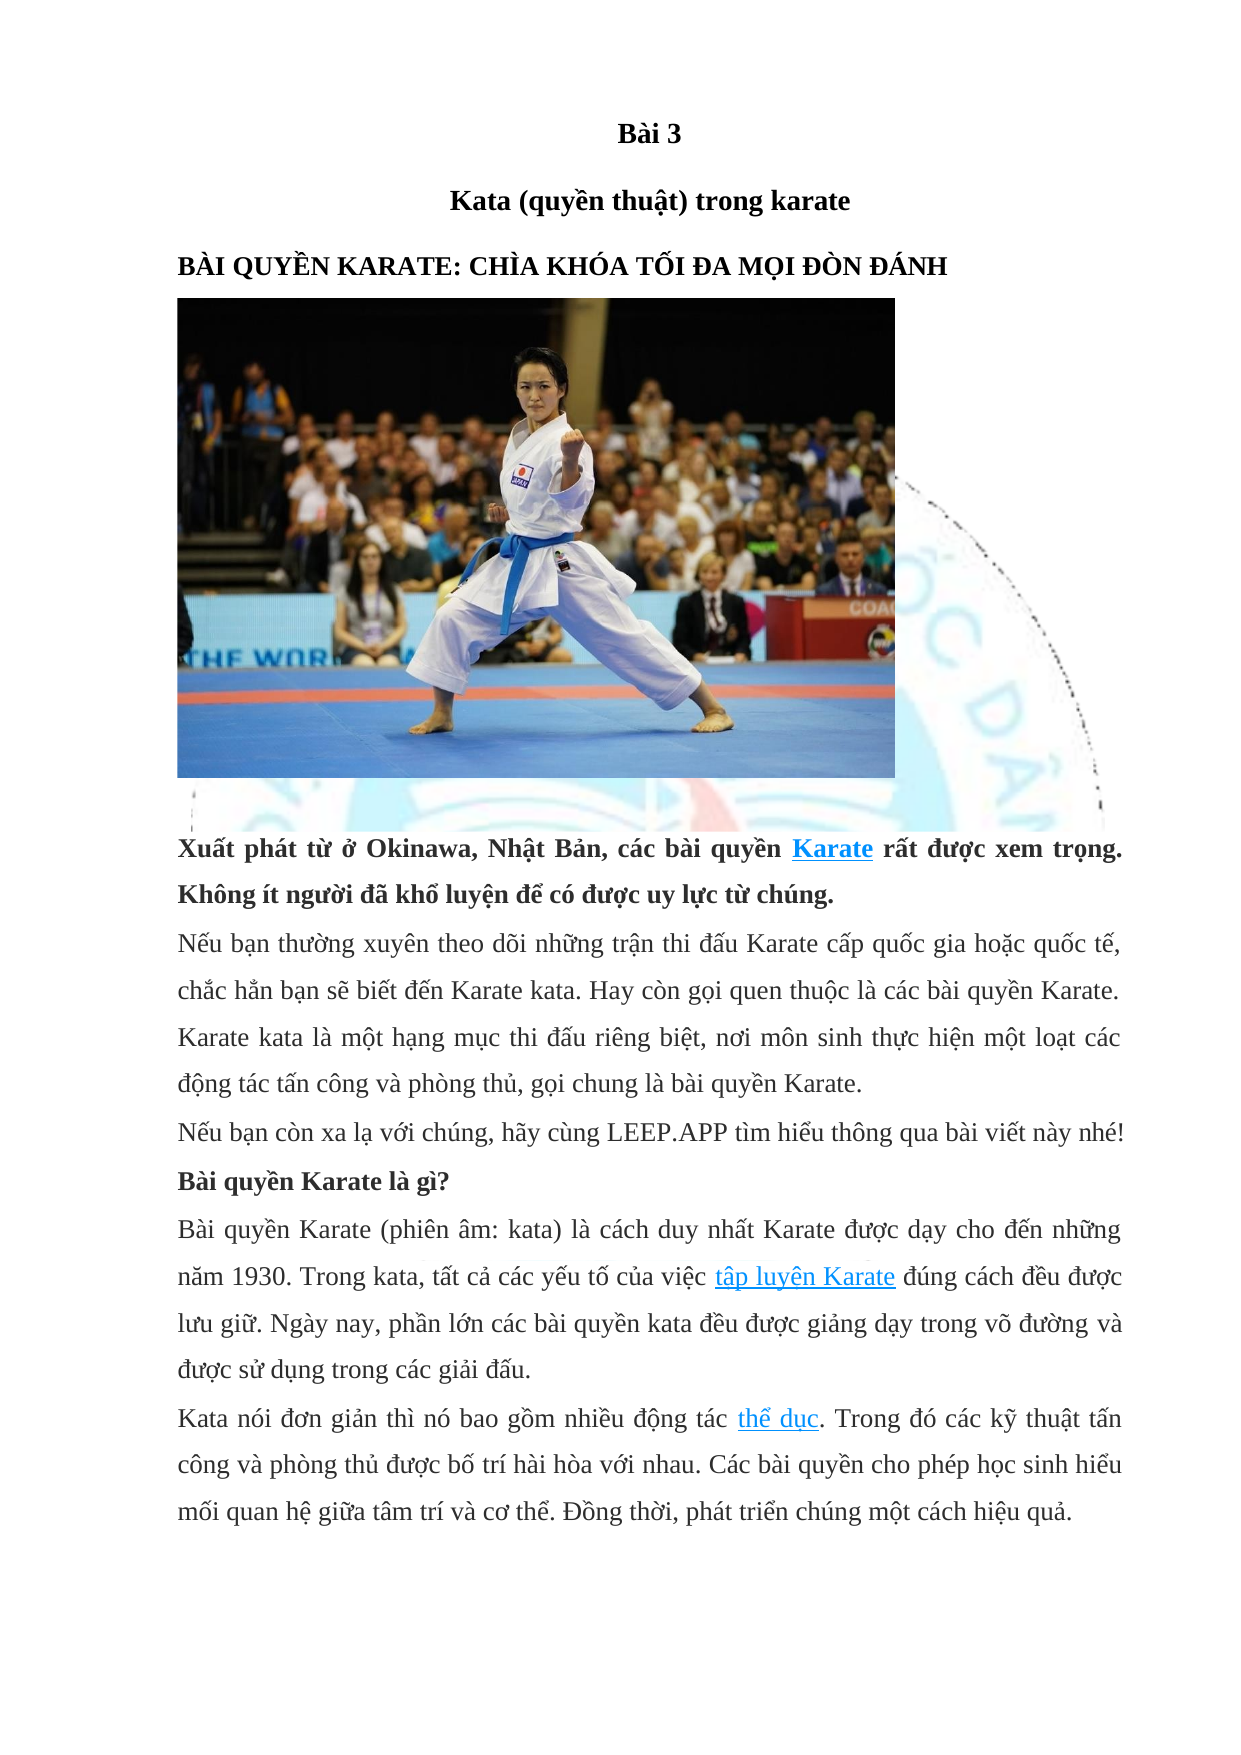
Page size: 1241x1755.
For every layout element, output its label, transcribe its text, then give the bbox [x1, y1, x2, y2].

text Bài 3 [163, 116, 1137, 149]
text Kata (quyền thuật) trong karate [163, 183, 1137, 217]
text Kata nói đơn giản thì nó bao gồm nhiều động tác thể dục. Trong đó các kỹ thuật tấn công và phòng thủ được bố trí hài hòa với nhau. Các bài quyền cho phép học sinh hiểu mối quan hệ giữa tâm trí và cơ thể. Đồng thời, phát triển chúng một cách hiệu quả. [177, 1403, 1122, 1526]
subtitle BÀI QUYỀN KARATE: CHÌA KHÓA TỐI ĐA MỌI ĐÒN ĐÁNH [177, 250, 1137, 281]
